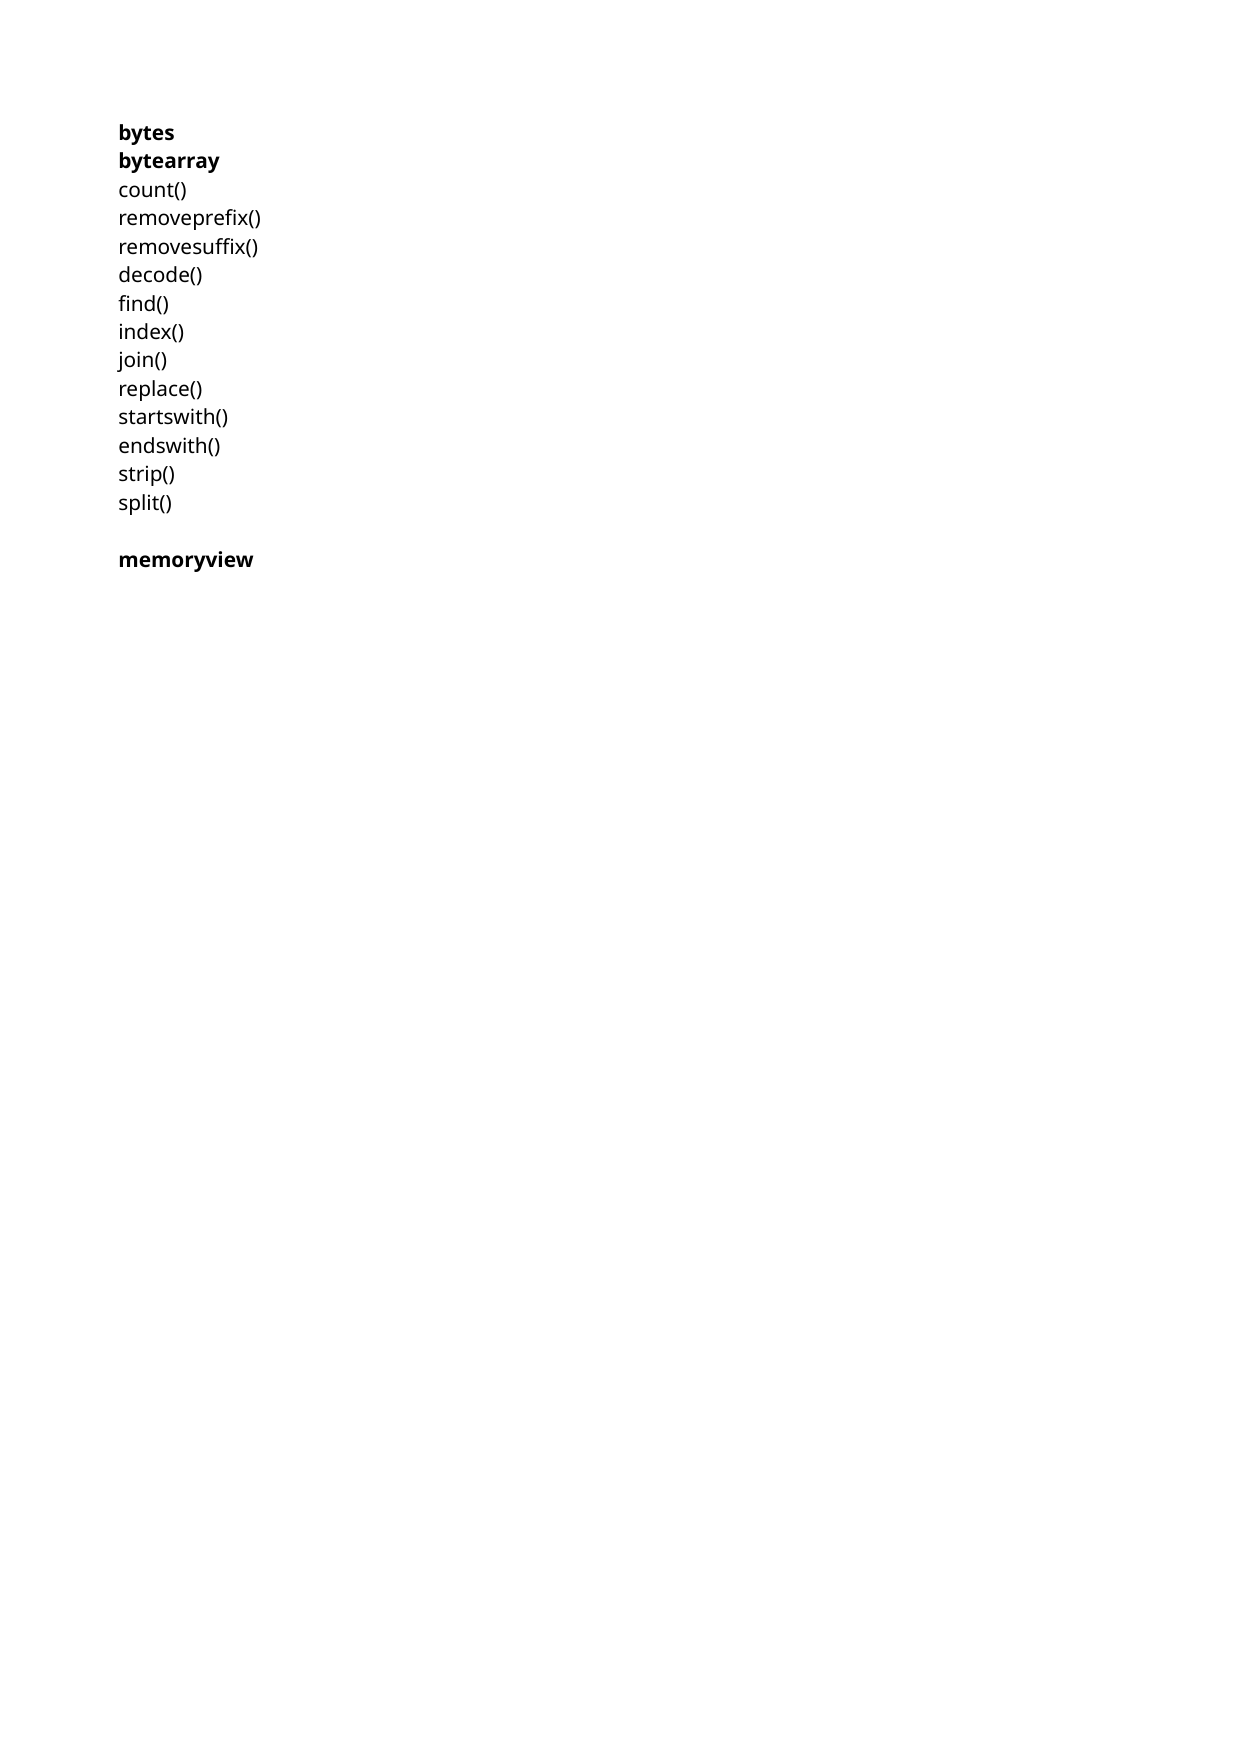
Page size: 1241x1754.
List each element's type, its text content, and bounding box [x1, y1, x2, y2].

text bytes [118, 118, 1122, 147]
text decode() [118, 260, 1122, 289]
text index() [118, 317, 1122, 346]
text removesuffix() [118, 232, 1122, 260]
text split() [118, 488, 1122, 516]
text startswith() [118, 402, 1122, 431]
text strip() [118, 459, 1122, 488]
text endswith() [118, 431, 1122, 459]
text memoryview [118, 545, 1122, 573]
text replace() [118, 374, 1122, 402]
text removeprefix() [118, 203, 1122, 232]
text find() [118, 289, 1122, 317]
text bytearray [118, 147, 1122, 175]
text join() [118, 346, 1122, 374]
text count() [118, 175, 1122, 203]
